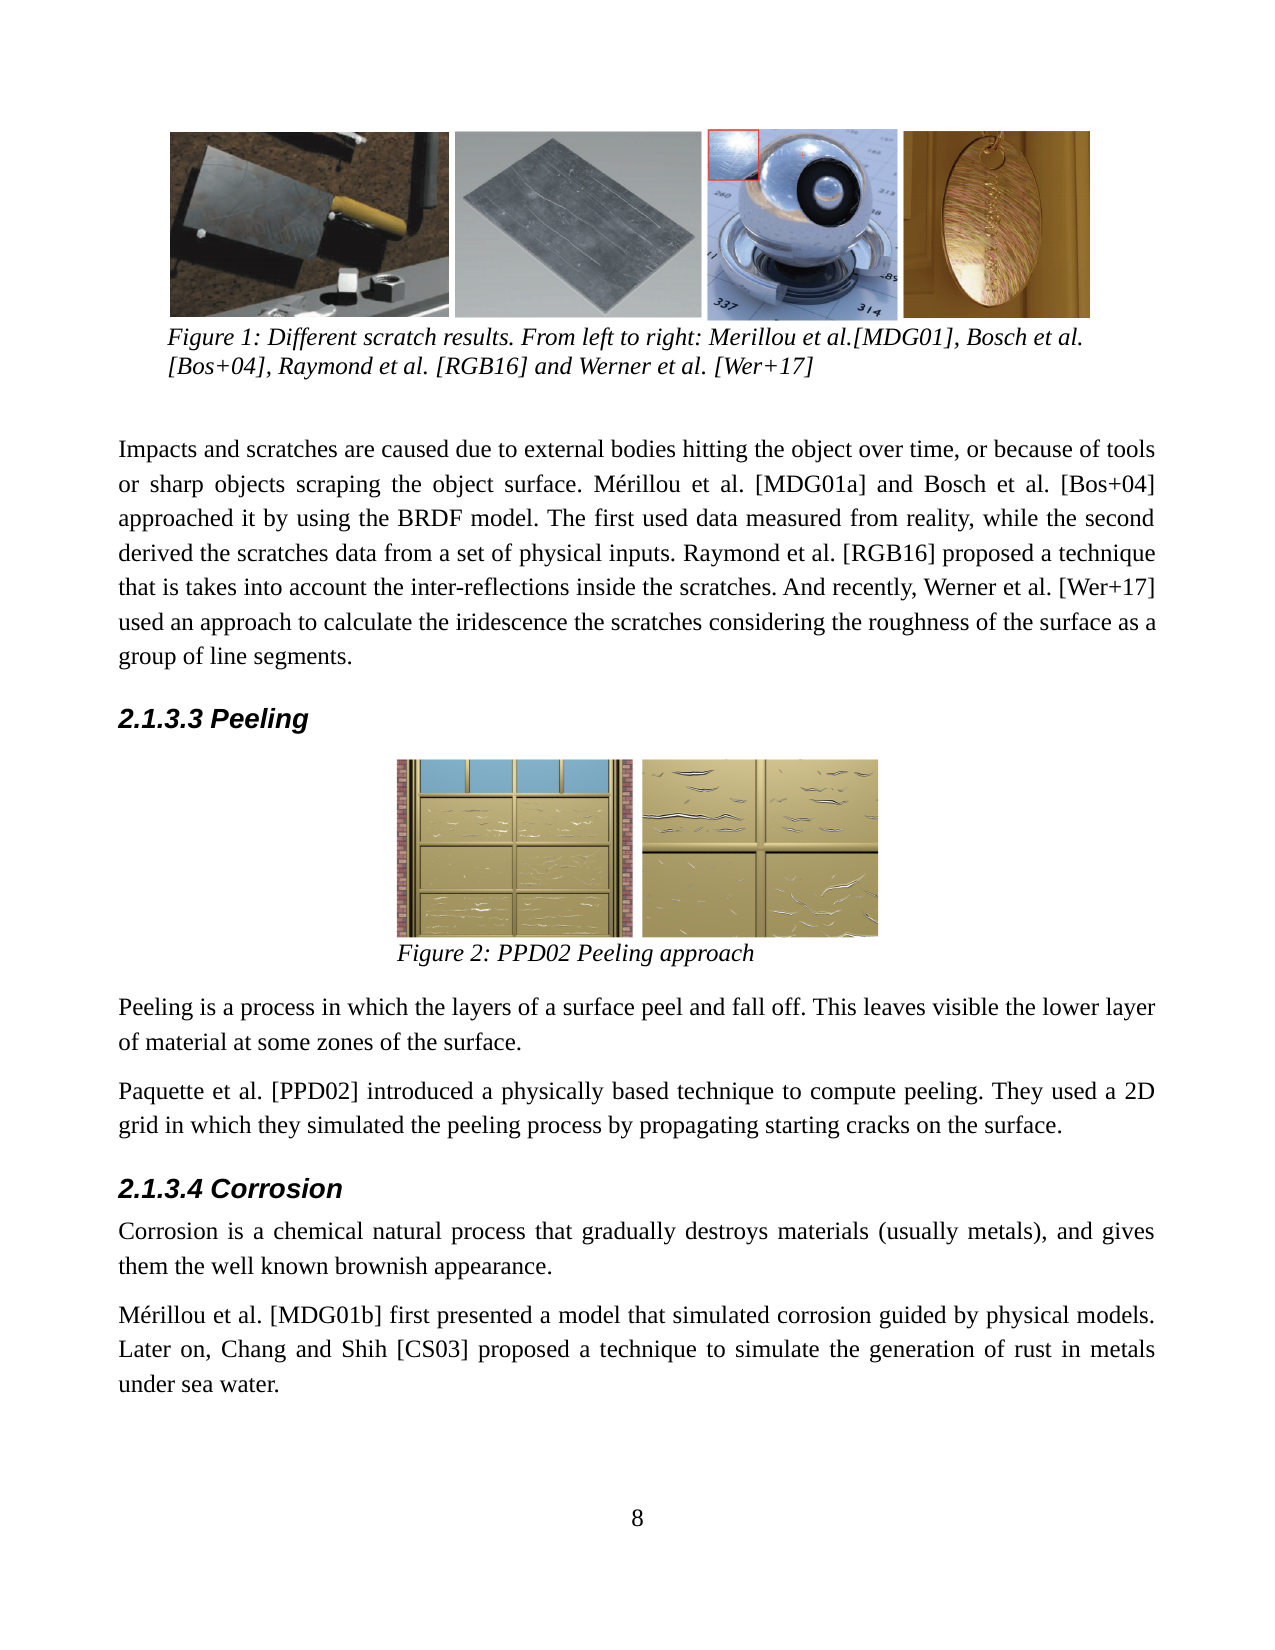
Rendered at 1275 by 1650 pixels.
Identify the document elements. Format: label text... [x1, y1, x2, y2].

text Peeling is a process in which the layers of a surface peel and fall off. This leaves visible the lower layer of material at some zones of the surface. [118, 992, 1157, 1056]
picture [396, 759, 879, 938]
text Figure 1: Different scratch results. From left to right: Merillou et al.[MDG01], Bosch et al. [Bos+04], Raymond et al. [RGB16] and Werner et al. [Wer+17] [167, 322, 1093, 379]
picture [167, 127, 1093, 322]
subtitle 2.1.3.4 Corrosion [118, 1172, 1157, 1204]
text Paquette et al. [PPD02] introduced a physically based technique to compute peeling. They used a 2D grid in which they simulated the peeling process by propagating starting cracks on the surface. [118, 1076, 1157, 1139]
text Figure 2: PPD02 Peeling approach [397, 938, 878, 967]
text Corrosion is a chemical natural process that gradually destroys materials (usually metals), and gives them the well known brownish appearance. [118, 1216, 1157, 1280]
text Impacts and scratches are caused due to external bodies hitting the object over time, or because of tools or sharp objects scraping the object surface. Mérillou et al. [MDG01a] and Bosch et al. [Bos+04] approached it by using the BRDF model. The first used data measured from reality, while the second derived the scratches data from a set of physical inputs. Raymond et al. [RGB16] proposed a technique that is takes into account the inter-reflections inside the scratches. And recently, Werner et al. [Wer+17] used an approach to calculate the iridescence the scratches considering the roughness of the surface as a group of line segments. [118, 434, 1157, 670]
text Mérillou et al. [MDG01b] first presented a model that simulated corrosion guided by physical models. Later on, Chang and Shih [CS03] proposed a technique to simulate the generation of rust in metals under sea water. [118, 1300, 1157, 1398]
subtitle 2.1.3.3 Peeling [118, 703, 1157, 735]
